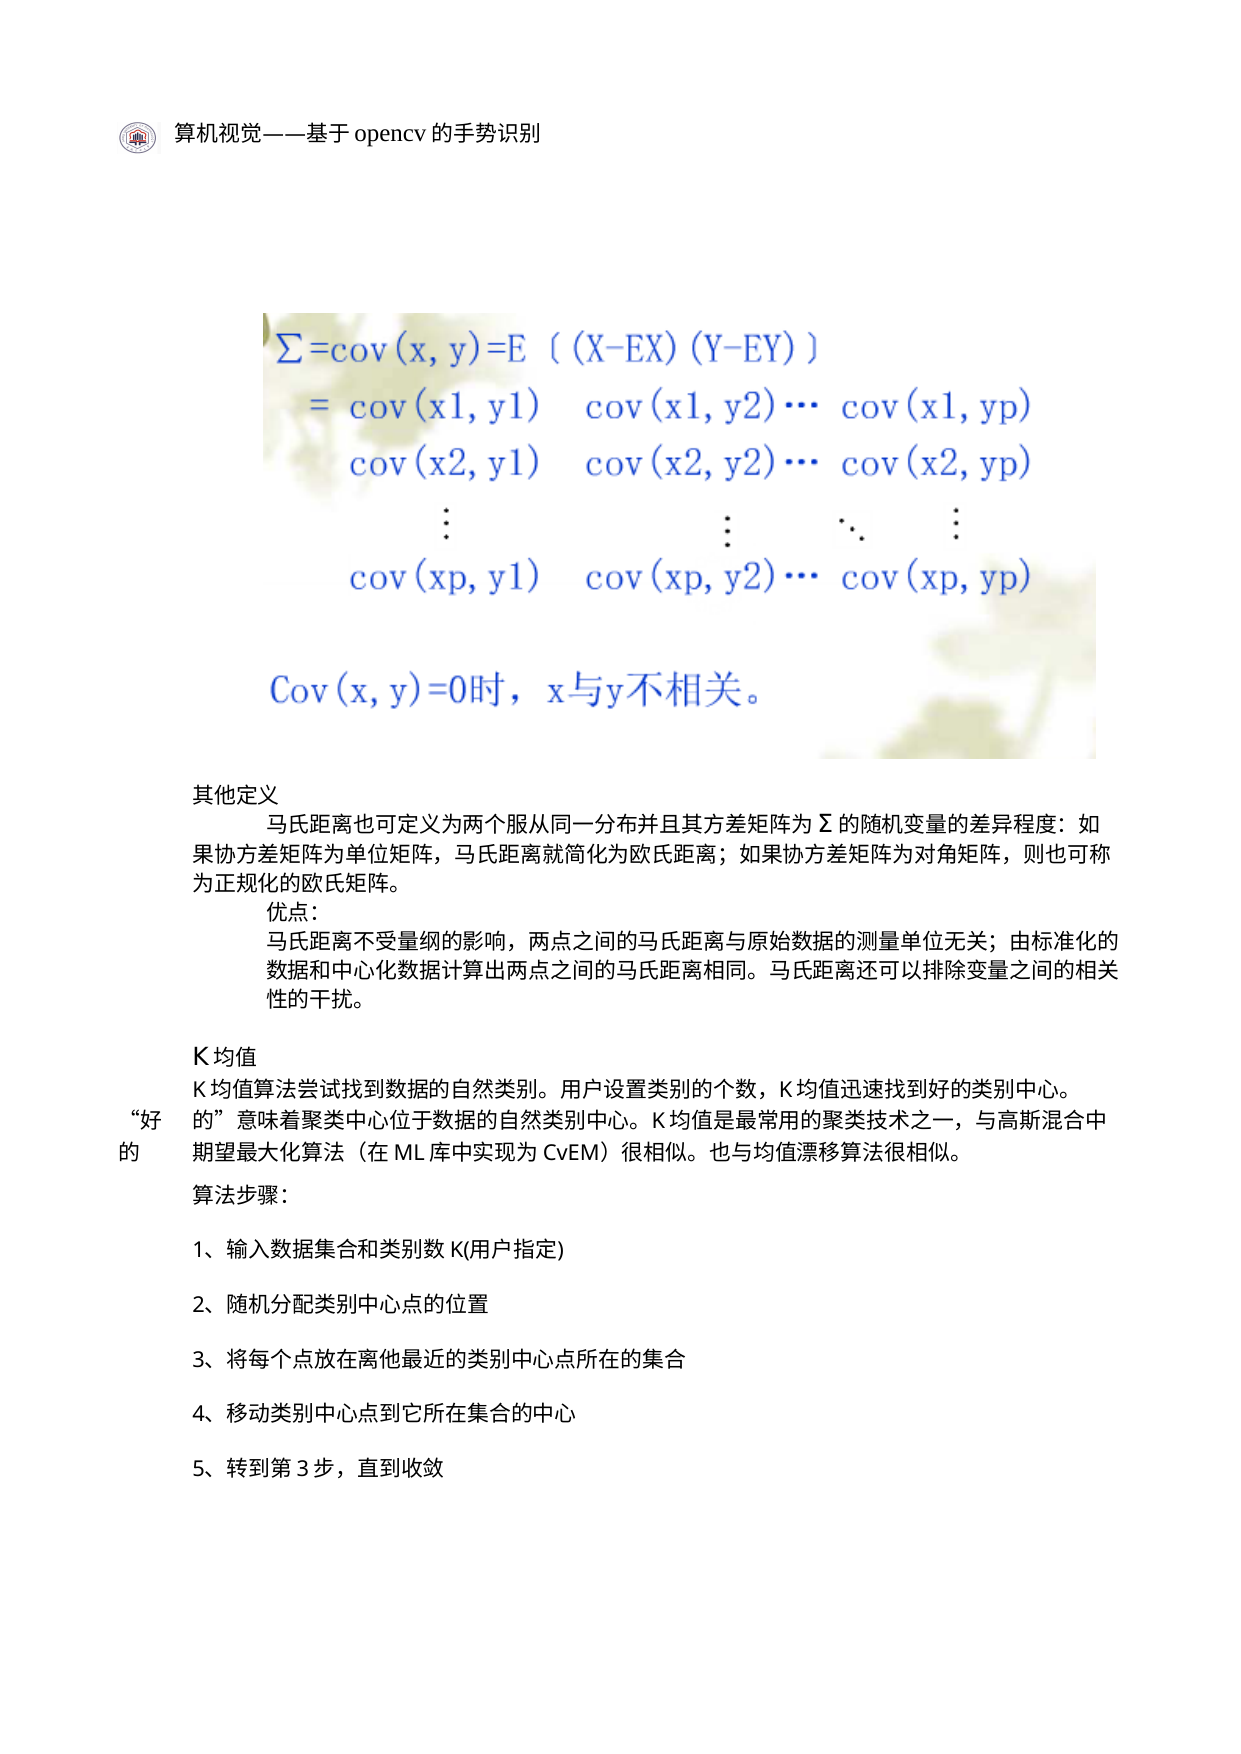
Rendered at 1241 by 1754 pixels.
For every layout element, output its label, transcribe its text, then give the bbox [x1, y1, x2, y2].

text 1、输入数据集合和类别数K(用户指定) [118, 1222, 1122, 1264]
text 4、移动类别中心点到它所在集合的中心 [118, 1386, 1122, 1428]
text K均值 [118, 1043, 1122, 1072]
text 马氏距离不受量纲的影响，两点之间的马氏距离与原始数据的测量单位无关；由标准化的 数据和中心化数据计算出两点之间的马氏距离相同。马氏距离还可以排除变量之间的相关 性的干扰。 [118, 926, 1122, 1014]
text 其他定义 [118, 751, 1122, 810]
text 3、将每个点放在离他最近的类别中心点所在的集合 [118, 1331, 1122, 1373]
text K均值算法尝试找到数据的自然类别。用户设置类别的个数，K均值迅速找到好的类别中心。“好 的”意味着聚类中心位于数据的自然类别中心。K均值是最常用的聚类技术之一，与高斯混合中的 期望最大化算法（在ML库中实现为CvEM）很相似。也与均值漂移算法很相似。 [118, 1072, 1122, 1167]
text 算法步骤： [118, 1167, 1122, 1209]
text 马氏距离也可定义为两个服从同一分布并且其方差矩阵为Σ的随机变量的差异程度：如 果协方差矩阵为单位矩阵，马氏距离就简化为欧氏距离；如果协方差矩阵为对角矩阵，则也可称 为正规化的欧氏矩阵。 [118, 810, 1122, 897]
text 5、转到第3步，直到收敛 [118, 1441, 1122, 1483]
text 优点： [118, 897, 1122, 926]
picture [117, 122, 161, 154]
text 2、随机分配类别中心点的位置 [118, 1276, 1122, 1319]
picture [263, 313, 1096, 759]
